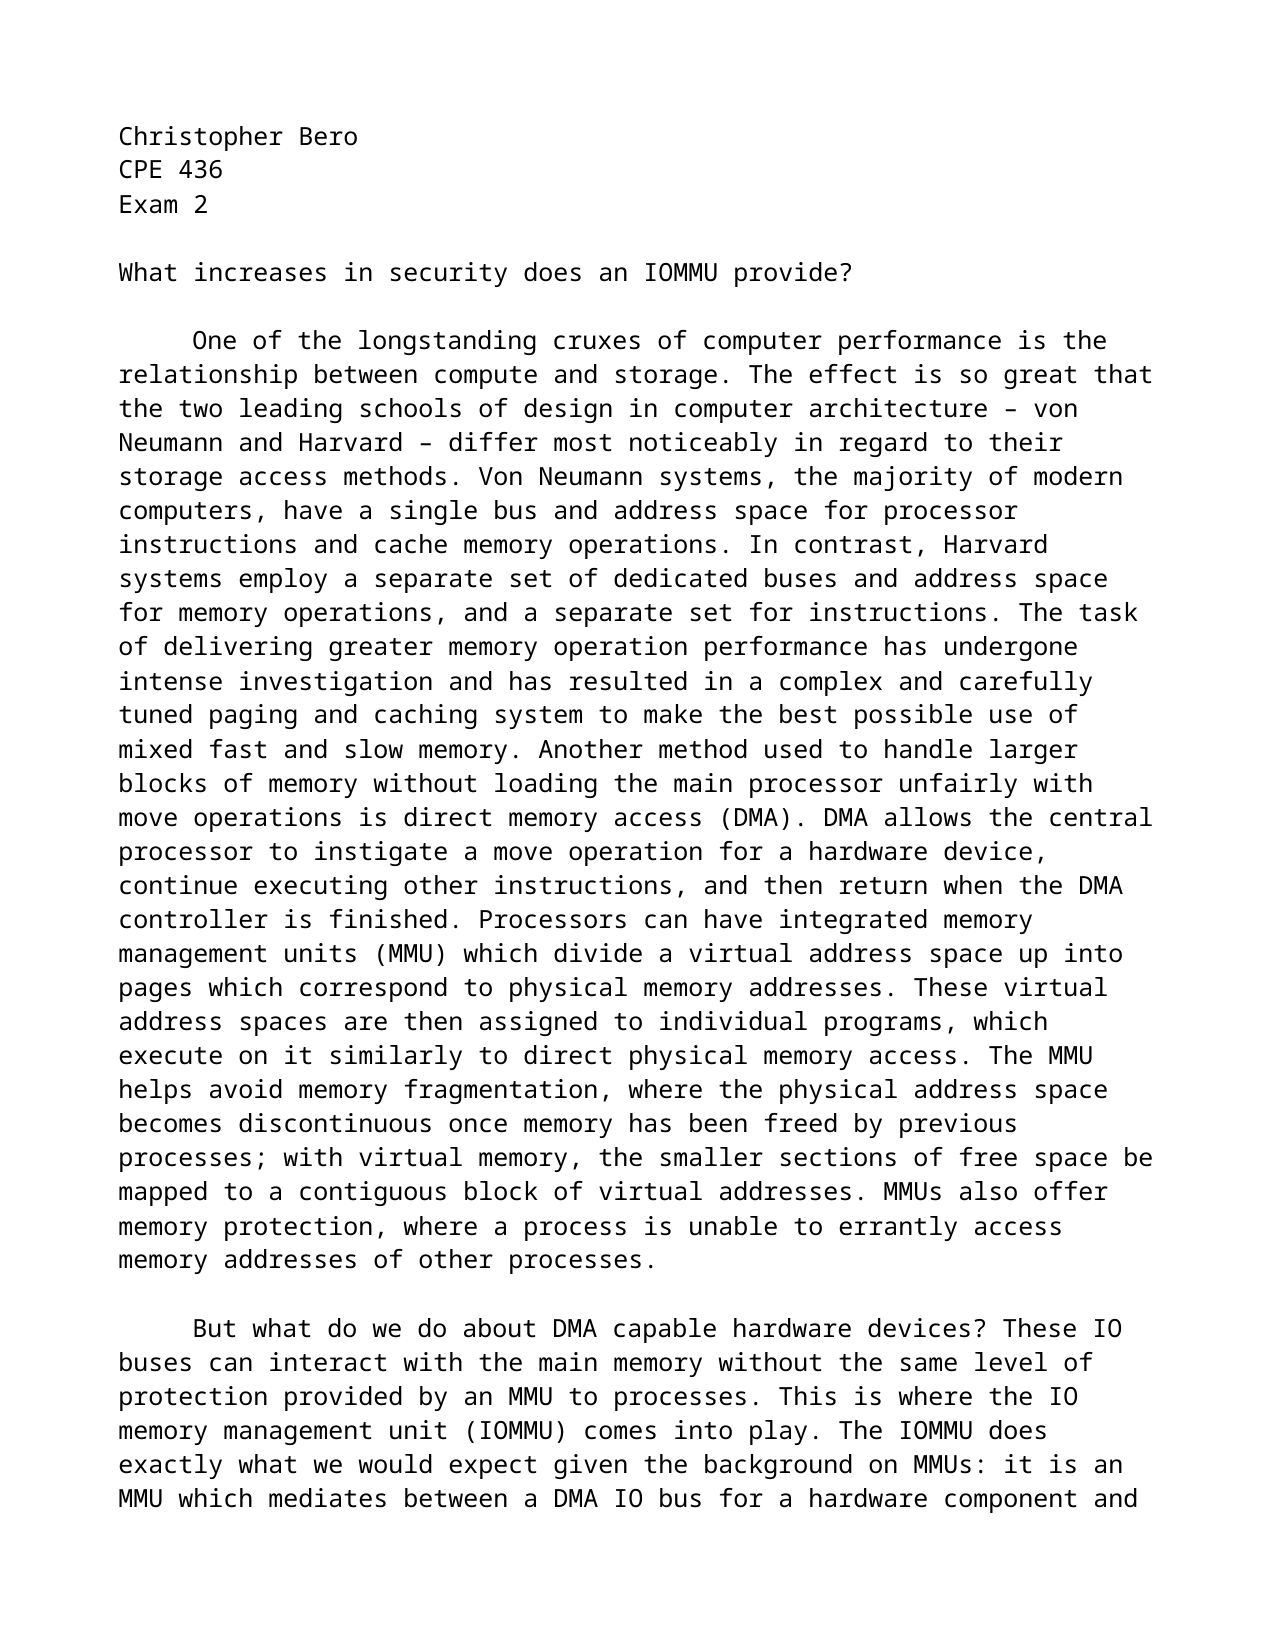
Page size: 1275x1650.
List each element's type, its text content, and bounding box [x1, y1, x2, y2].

text One of the longstanding cruxes of computer performance is the relationship between compute and storage. The effect is so great that the two leading schools of design in computer architecture – von Neumann and Harvard – differ most noticeably in regard to their storage access methods. Von Neumann systems, the majority of modern computers, have a single bus and address space for processor instructions and cache memory operations. In contrast, Harvard systems employ a separate set of dedicated buses and address space for memory operations, and a separate set for instructions. The task of delivering greater memory operation performance has undergone intense investigation and has resulted in a complex and carefully tuned paging and caching system to make the best possible use of mixed fast and slow memory. Another method used to handle larger blocks of memory without loading the main processor unfairly with move operations is direct memory access (DMA). DMA allows the central processor to instigate a move operation for a hardware device, continue executing other instructions, and then return when the DMA controller is finished. Processors can have integrated memory management units (MMU) which divide a virtual address space up into pages which correspond to physical memory addresses. These virtual address spaces are then assigned to individual programs, which execute on it similarly to direct physical memory access. The MMU helps avoid memory fragmentation, where the physical address space becomes discontinuous once memory has been freed by previous processes; with virtual memory, the smaller sections of free space be mapped to a contiguous block of virtual addresses. MMUs also offer memory protection, where a process is unable to errantly access memory addresses of other processes. [118, 322, 1157, 1276]
text Exam 2 [118, 186, 1157, 220]
text CPE 436 [118, 152, 1157, 186]
text What increases in security does an IOMMU provide? [118, 254, 1157, 288]
text But what do we do about DMA capable hardware devices? These IO buses can interact with the main memory without the same level of protection provided by an MMU to processes. This is where the IO memory management unit (IOMMU) comes into play. The IOMMU does exactly what we would expect given the background on MMUs: it is an MMU which mediates between a DMA IO bus for a hardware component and [118, 1310, 1157, 1515]
text Christopher Bero [118, 118, 1157, 152]
